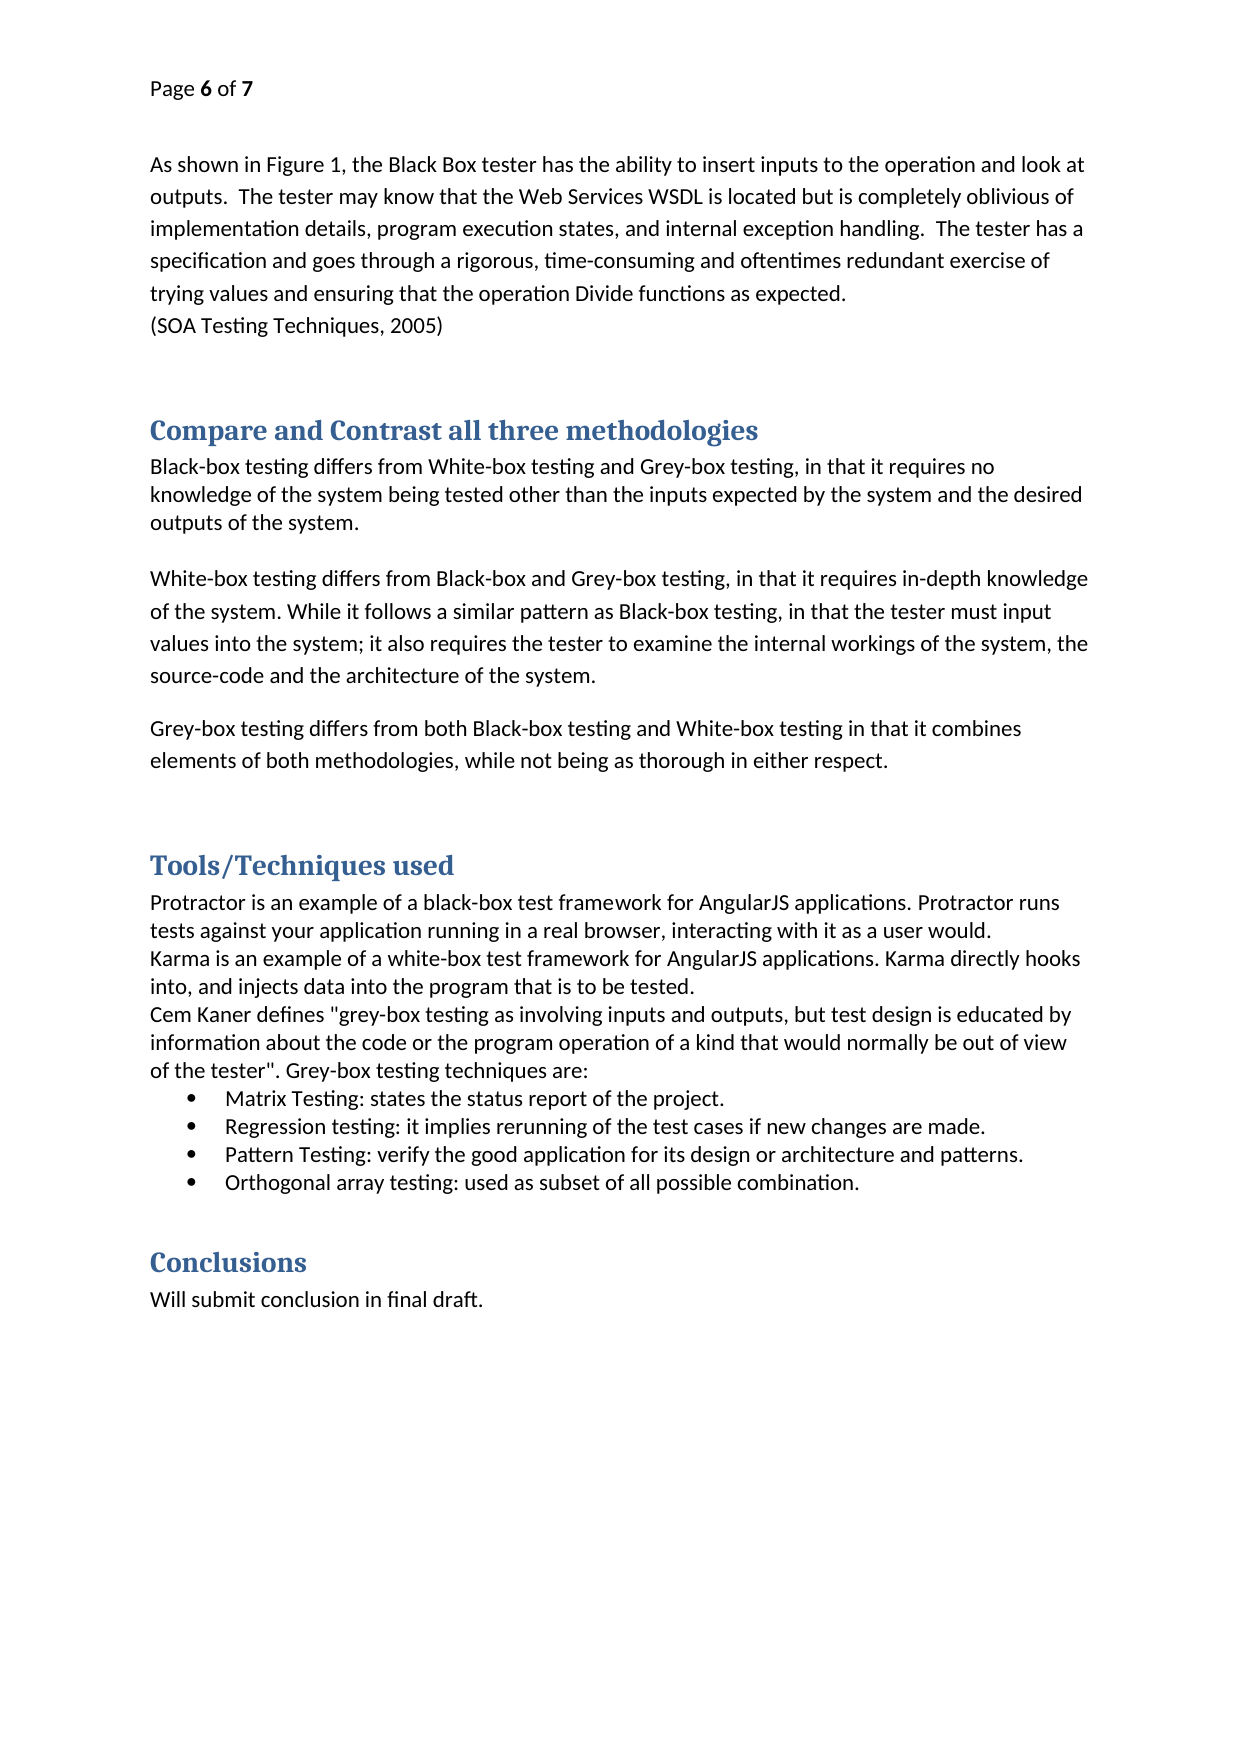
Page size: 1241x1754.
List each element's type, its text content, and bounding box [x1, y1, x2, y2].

subtitle Conclusions [150, 1246, 1090, 1280]
list Regression testing: it implies rerunning of the test cases if new changes are made. [187, 1112, 1090, 1140]
text Grey-box testing differs from both Black-box testing and White-box testing in that it combines elements of both methodologies, while not being as thorough in either respect. [150, 714, 1090, 774]
text As shown in Figure 1, the Black Box tester has the ability to insert inputs to the operation and look at outputs. The tester may know that the Web Services WSDL is located but is completely oblivious of implementation details, program execution states, and internal exception handling. The tester has a specification and goes through a rigorous, time-consuming and oftentimes redundant exercise of trying values and ensuring that the operation Divide functions as expected. (SOA Testing Techniques, 2005) [150, 150, 1090, 339]
text Cem Kaner defines "grey-box testing as involving inputs and outputs, but test design is educated by information about the code or the program operation of a kind that would normally be out of view of the tester". Grey-box testing techniques are: [150, 1000, 1090, 1084]
text Protractor is an example of a black-box test framework for AngularJS applications. Protractor runs tests against your application running in a real browser, interacting with it as a user would. [150, 888, 1090, 944]
text Will submit conclusion in final draft. [150, 1285, 1090, 1313]
text Black-box testing differs from White-box testing and Grey-box testing, in that it requires no knowledge of the system being tested other than the inputs expected by the system and the desired outputs of the system. [150, 452, 1090, 537]
text White-box testing differs from Black-box and Grey-box testing, in that it requires in-depth knowledge of the system. While it follows a similar pattern as Black-box testing, in that the tester must input values into the system; it also requires the tester to examine the internal workings of the system, the source-code and the architecture of the system. [150, 564, 1090, 689]
subtitle Tools/Techniques used [150, 849, 1090, 883]
list Matrix Testing: states the status report of the project. [187, 1084, 1090, 1112]
list Orthogonal array testing: used as subset of all possible combination. [187, 1168, 1090, 1196]
subtitle Compare and Contrast all three methodologies [150, 414, 1090, 447]
list Pattern Testing: verify the good application for its design or architecture and patterns. [187, 1140, 1090, 1168]
text Karma is an example of a white-box test framework for AngularJS applications. Karma directly hooks into, and injects data into the program that is to be tested. [150, 944, 1090, 1000]
